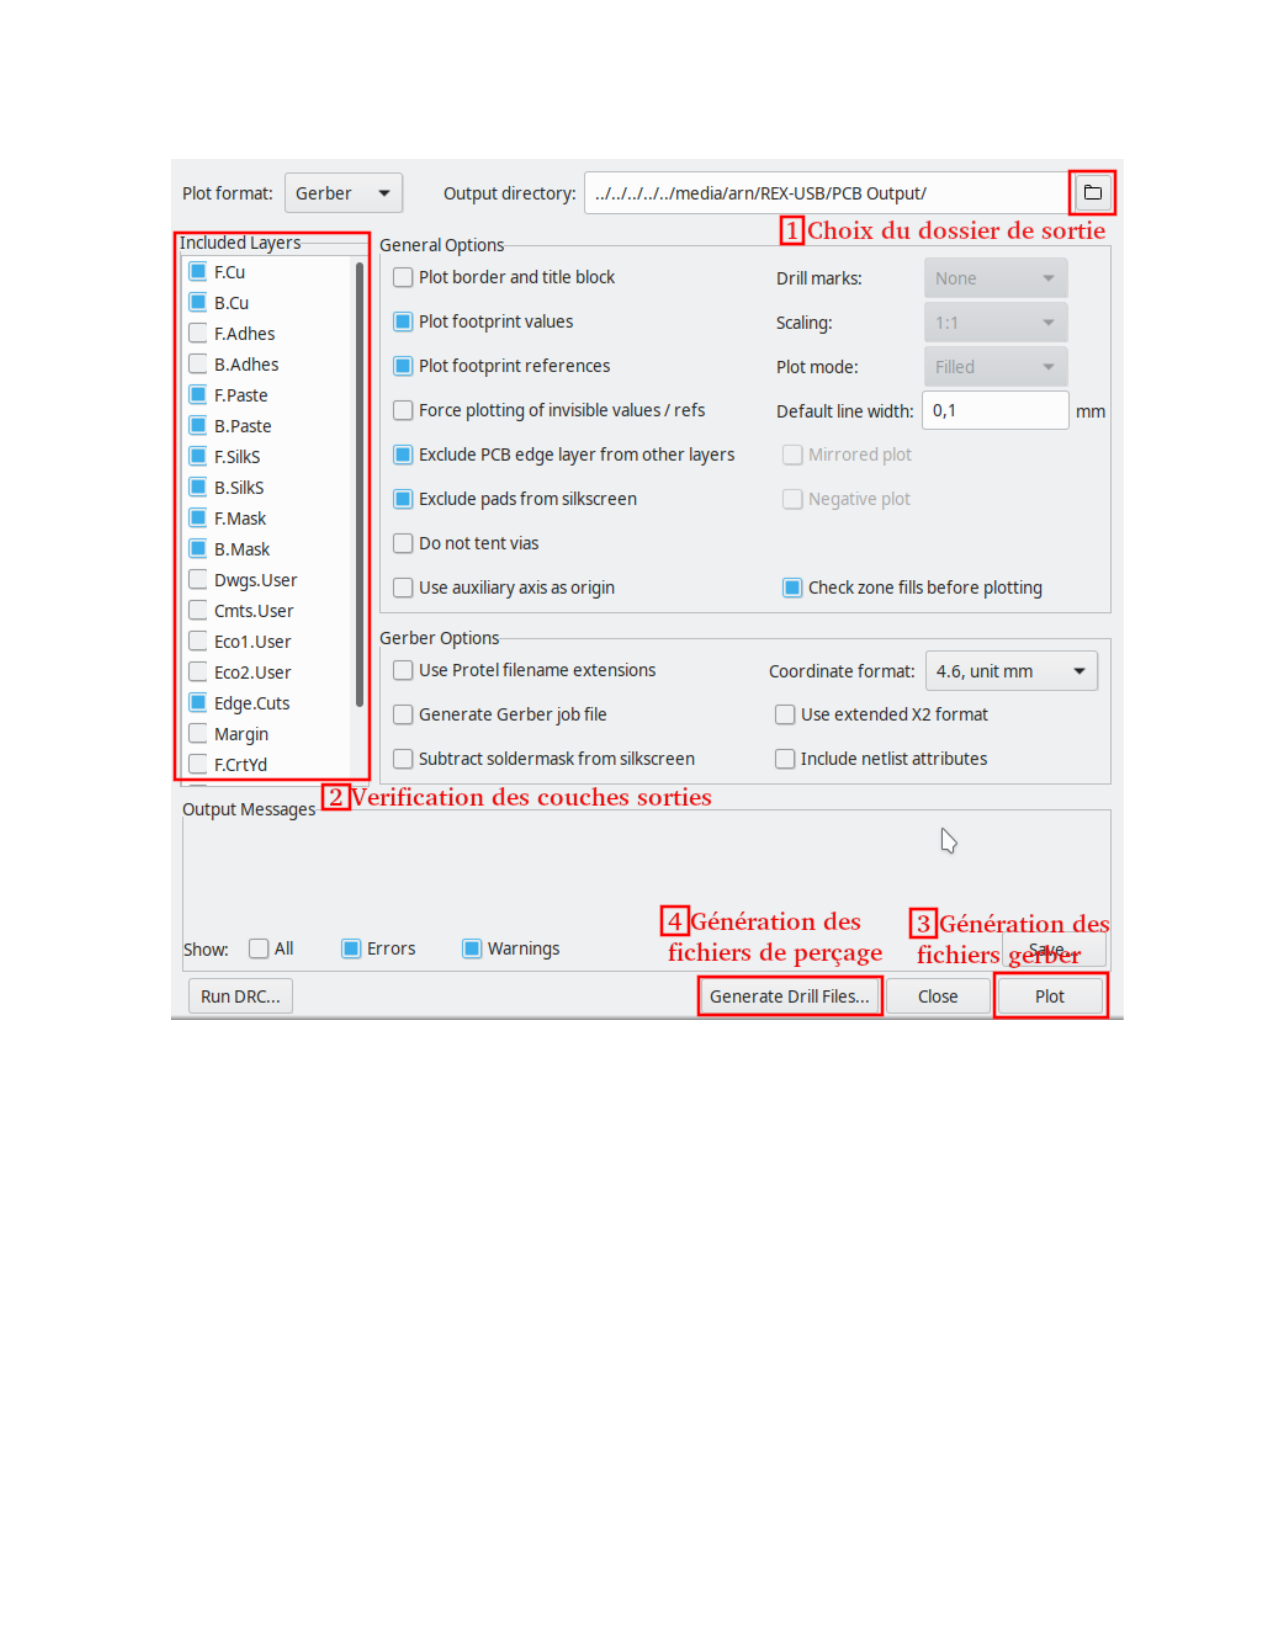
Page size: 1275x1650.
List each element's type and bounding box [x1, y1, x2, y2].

picture [171, 159, 1124, 1020]
